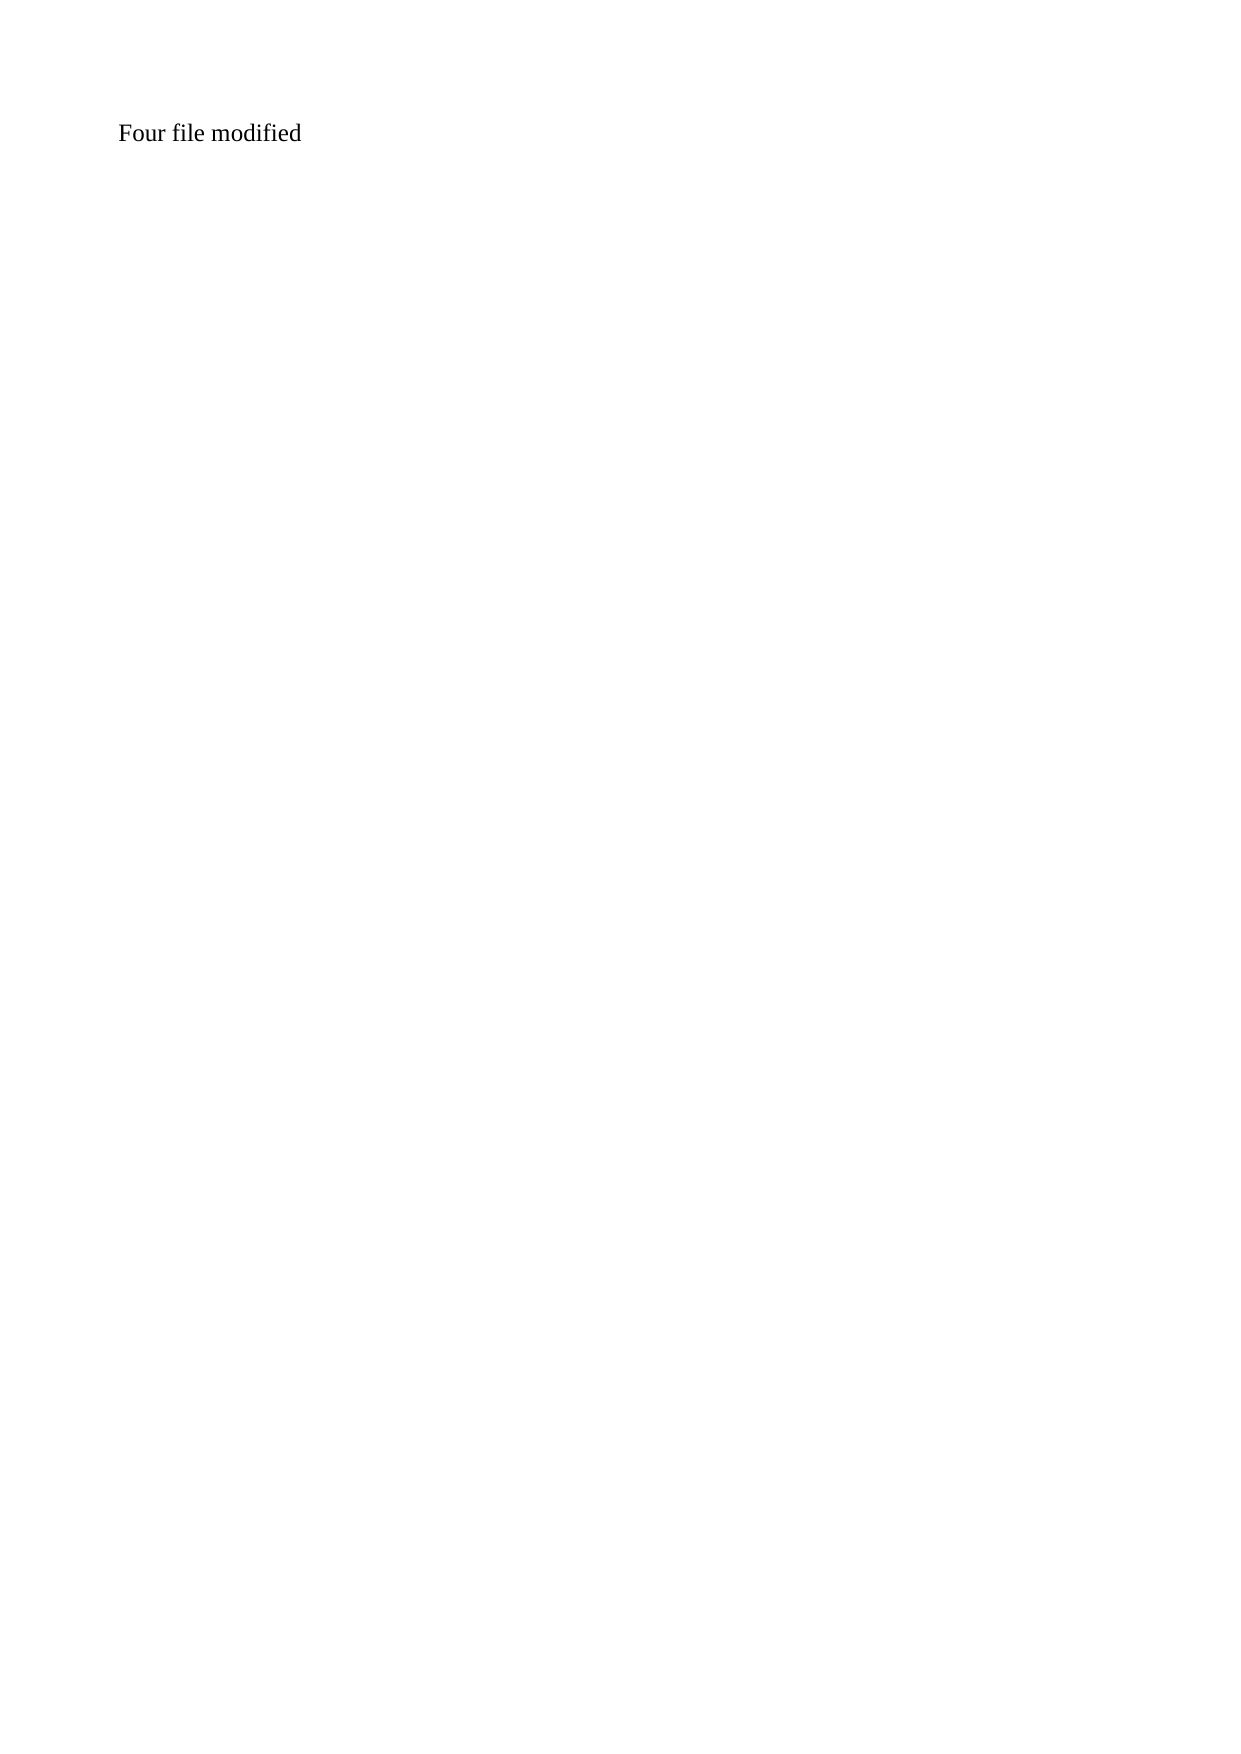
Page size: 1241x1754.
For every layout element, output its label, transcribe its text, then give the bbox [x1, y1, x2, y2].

text Four file modified [118, 118, 1122, 147]
